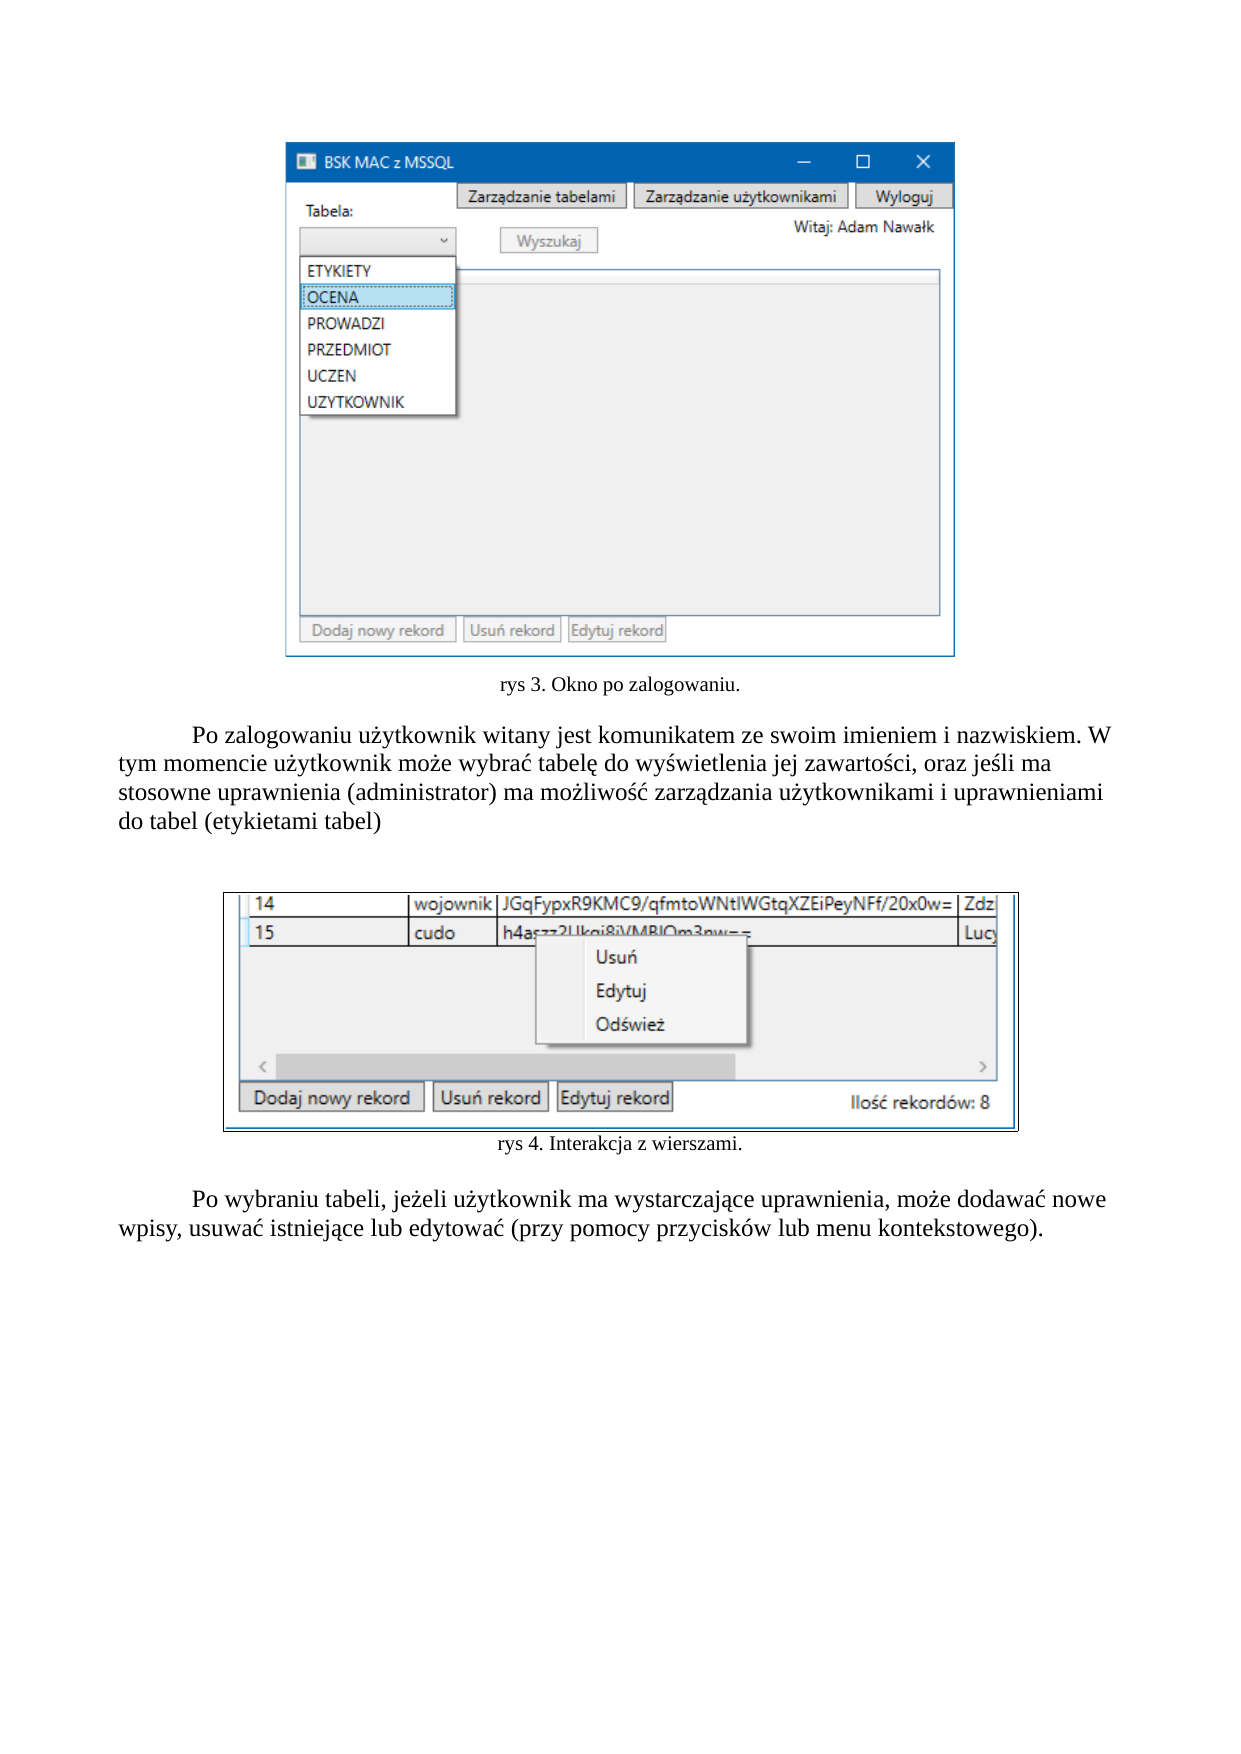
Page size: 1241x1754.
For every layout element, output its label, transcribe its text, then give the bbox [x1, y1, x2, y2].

picture [285, 142, 955, 657]
text rys 4. Interakcja z wierszami. [118, 892, 1122, 1155]
picture [225, 895, 1015, 1129]
text Po wybraniu tabeli, jeżeli użytkownik ma wystarczające uprawnienia, może dodawać nowe wpisy, usuwać istniejące lub edytować (przy pomocy przycisków lub menu kontekstowego). [118, 1184, 1122, 1242]
text rys 3. Okno po zalogowaniu. [118, 672, 1122, 696]
text Po zalogowaniu użytkownik witany jest komunikatem ze swoim imieniem i nazwiskiem. W tym momencie użytkownik może wybrać tabelę do wyświetlenia jej zawartości, oraz jeśli ma stosowne uprawnienia (administrator) ma możliwość zarządzania użytkownikami i uprawnieniami do tabel (etykietami tabel) [118, 720, 1122, 835]
